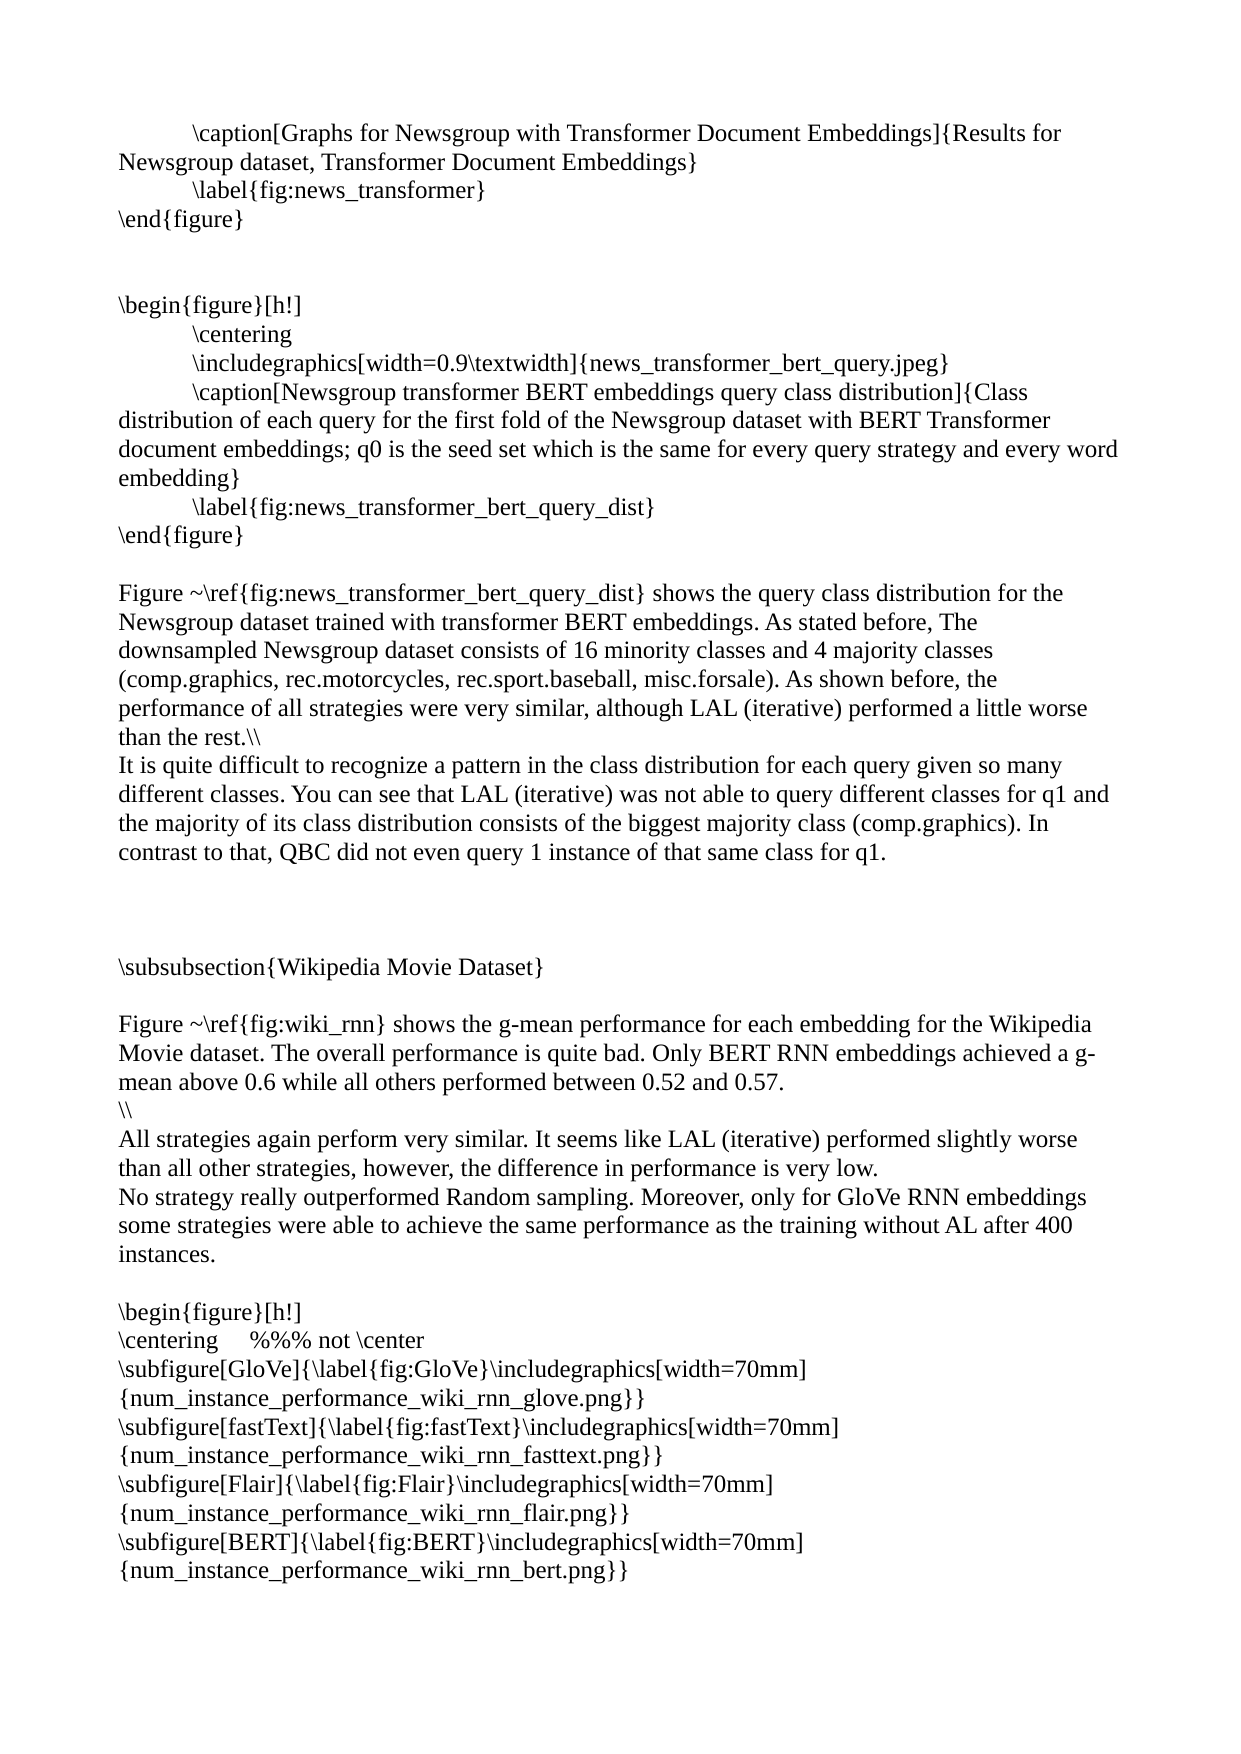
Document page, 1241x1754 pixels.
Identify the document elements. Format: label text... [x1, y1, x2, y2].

text \begin{figure}[h!] [118, 1297, 1122, 1326]
text \label{fig:news_transformer_bert_query_dist} [118, 492, 1122, 521]
text All strategies again perform very similar. It seems like LAL (iterative) performed slightly worse than all other strategies, however, the difference in performance is very low. [118, 1124, 1122, 1182]
text \subfigure[Flair]{\label{fig:Flair}\includegraphics[width=70mm]{num_instance_performance_wiki_rnn_flair.png}} [118, 1469, 1122, 1527]
text \caption[Newsgroup transformer BERT embeddings query class distribution]{Class distribution of each query for the first fold of the Newsgroup dataset with BERT Transformer document embeddings; q0 is the seed set which is the same for every query strategy and every word embedding} [118, 377, 1122, 492]
text \end{figure} [118, 204, 1122, 233]
text \begin{figure}[h!] [118, 291, 1122, 319]
text No strategy really outperformed Random sampling. Moreover, only for GloVe RNN embeddings some strategies were able to achieve the same performance as the training without AL after 400 instances. [118, 1182, 1122, 1268]
text \subfigure[GloVe]{\label{fig:GloVe}\includegraphics[width=70mm]{num_instance_performance_wiki_rnn_glove.png}} [118, 1354, 1122, 1412]
text \includegraphics[width=0.9\textwidth]{news_transformer_bert_query.jpeg} [118, 348, 1122, 377]
text \subfigure[fastText]{\label{fig:fastText}\includegraphics[width=70mm]{num_instance_performance_wiki_rnn_fasttext.png}} [118, 1412, 1122, 1469]
text \\ [118, 1096, 1122, 1124]
text \caption[Graphs for Newsgroup with Transformer Document Embeddings]{Results for Newsgroup dataset, Transformer Document Embeddings} [118, 118, 1122, 176]
text \subfigure[BERT]{\label{fig:BERT}\includegraphics[width=70mm]{num_instance_performance_wiki_rnn_bert.png}} [118, 1527, 1122, 1584]
text \centering [118, 319, 1122, 348]
text \subsubsection{Wikipedia Movie Dataset} [118, 952, 1122, 981]
text \end{figure} [118, 521, 1122, 549]
text It is quite difficult to recognize a pattern in the class distribution for each query given so many different classes. You can see that LAL (iterative) was not able to query different classes for q1 and the majority of its class distribution consists of the biggest majority class (comp.graphics). In contrast to that, QBC did not even query 1 instance of that same class for q1. [118, 751, 1122, 866]
text Figure ~\ref{fig:wiki_rnn} shows the g-mean performance for each embedding for the Wikipedia Movie dataset. The overall performance is quite bad. Only BERT RNN embeddings achieved a g-mean above 0.6 while all others performed between 0.52 and 0.57. [118, 1009, 1122, 1096]
text Figure ~\ref{fig:news_transformer_bert_query_dist} shows the query class distribution for the Newsgroup dataset trained with transformer BERT embeddings. As stated before, The downsampled Newsgroup dataset consists of 16 minority classes and 4 majority classes (comp.graphics, rec.motorcycles, rec.sport.baseball, misc.forsale). As shown before, the performance of all strategies were very similar, although LAL (iterative) performed a little worse than the rest.\\ [118, 578, 1122, 751]
text \centering %%% not \center [118, 1326, 1122, 1354]
text \label{fig:news_transformer} [118, 176, 1122, 204]
